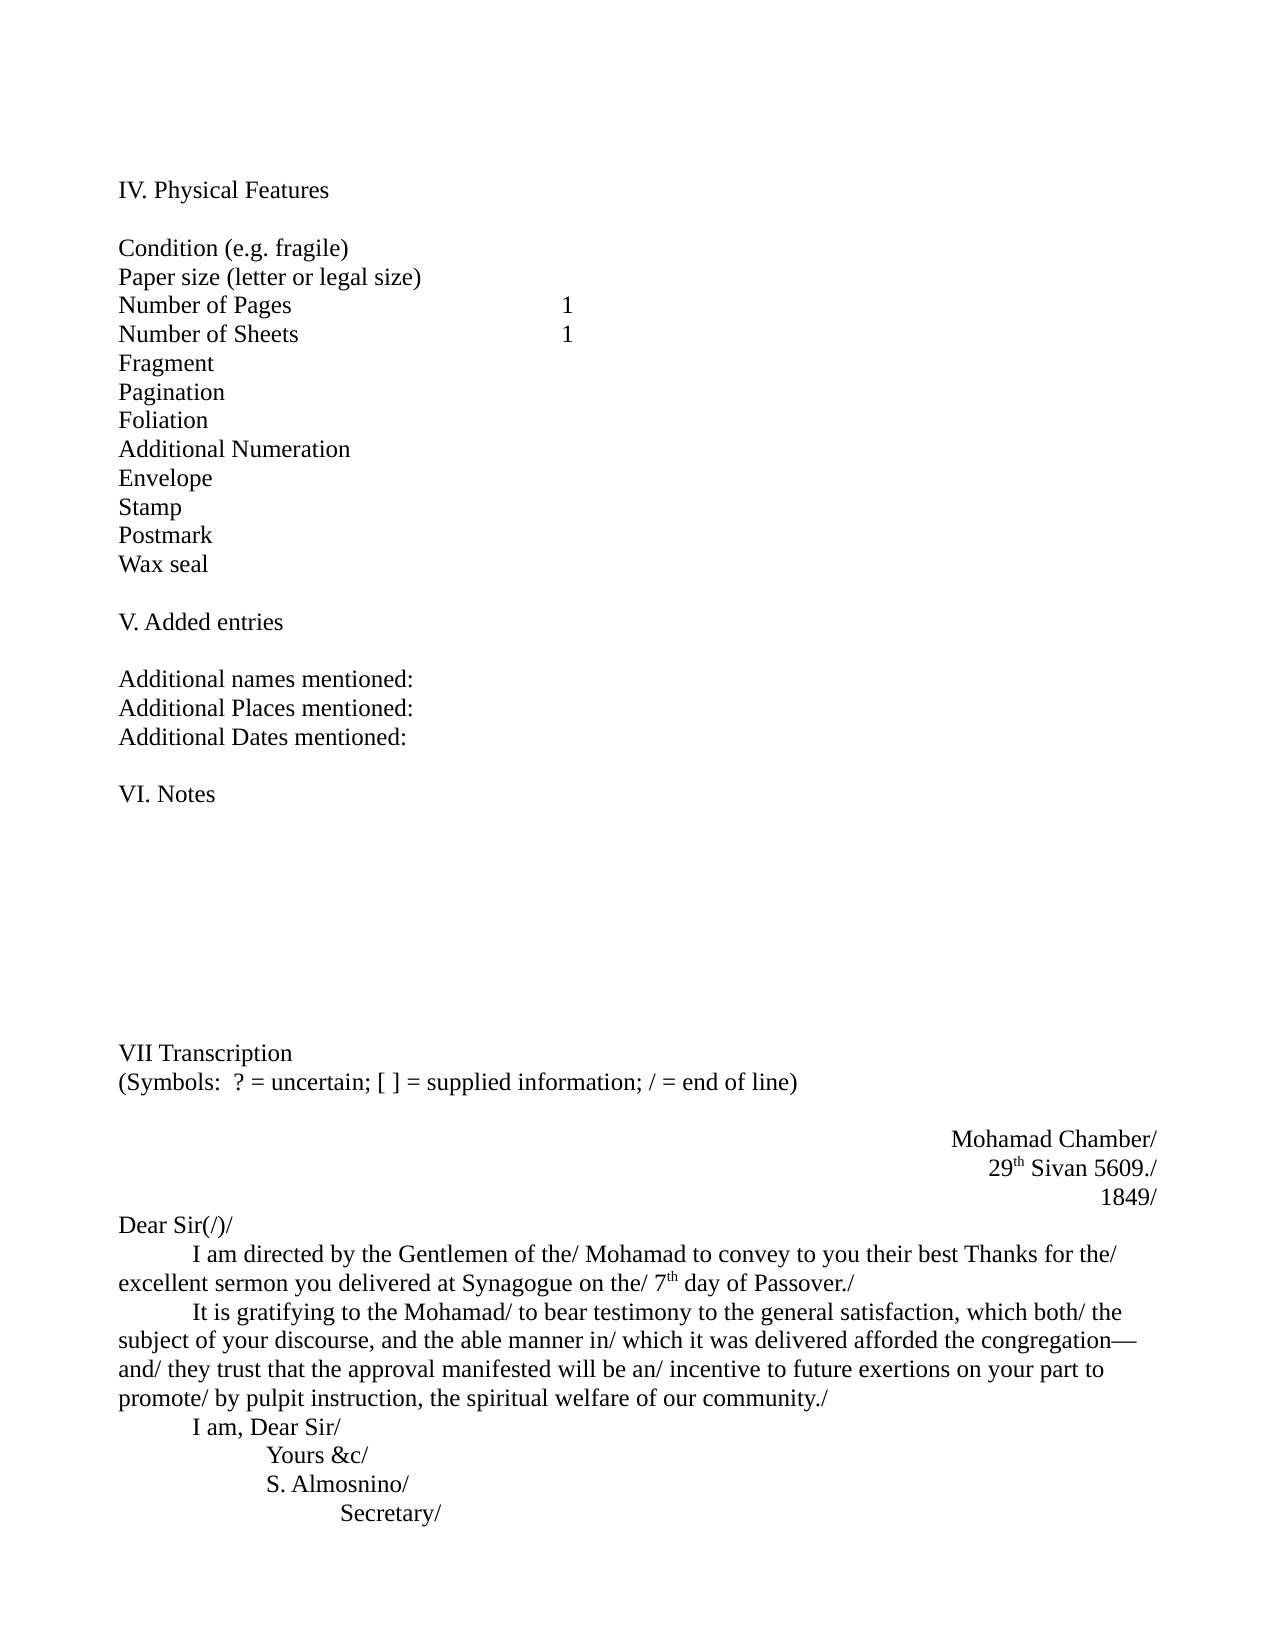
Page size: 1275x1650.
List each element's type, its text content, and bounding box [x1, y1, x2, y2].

text I am directed by the Gentlemen of the/ Mohamad to convey to you their best Thanks for the/ excellent sermon you delivered at Synagogue on the/ 7th day of Passover./ [118, 1239, 1157, 1297]
text Additional Numeration [118, 434, 1157, 463]
text Envelope [118, 463, 1157, 492]
text Foliation [118, 406, 1157, 434]
text Secretary/ [118, 1498, 1157, 1527]
text Condition (e.g. fragile) [118, 233, 1157, 262]
text Pagination [118, 377, 1157, 406]
text 1849/ [118, 1182, 1157, 1211]
text Number of Pages 1 [118, 291, 1157, 319]
text Dear Sir(/)/ [118, 1211, 1157, 1239]
text Stamp [118, 492, 1157, 521]
text It is gratifying to the Mohamad/ to bear testimony to the general satisfaction, which both/ the subject of your discourse, and the able manner in/ which it was delivered afforded the congregation—and/ they trust that the approval manifested will be an/ incentive to future exertions on your part to promote/ by pulpit instruction, the spiritual welfare of our community./ [118, 1297, 1157, 1412]
text VII Transcription [118, 1038, 1157, 1067]
text Postmark [118, 521, 1157, 549]
text Paper size (letter or legal size) [118, 262, 1157, 291]
text V. Added entries [118, 607, 1157, 636]
text Wax seal [118, 549, 1157, 578]
text Fragment [118, 348, 1157, 377]
text Yours &c/ [118, 1441, 1157, 1469]
text Mohamad Chamber/ [118, 1124, 1157, 1153]
text Number of Sheets 1 [118, 319, 1157, 348]
text I am, Dear Sir/ [118, 1412, 1157, 1441]
text 29th Sivan 5609./ [118, 1153, 1157, 1182]
text VI. Notes [118, 779, 1157, 808]
text Additional Dates mentioned: [118, 722, 1157, 751]
text (Symbols: ? = uncertain; [ ] = supplied information; / = end of line) [118, 1067, 1157, 1096]
text Additional Places mentioned: [118, 693, 1157, 722]
text Additional names mentioned: [118, 664, 1157, 693]
text IV. Physical Features [118, 176, 1157, 204]
text S. Almosnino/ [118, 1469, 1157, 1498]
